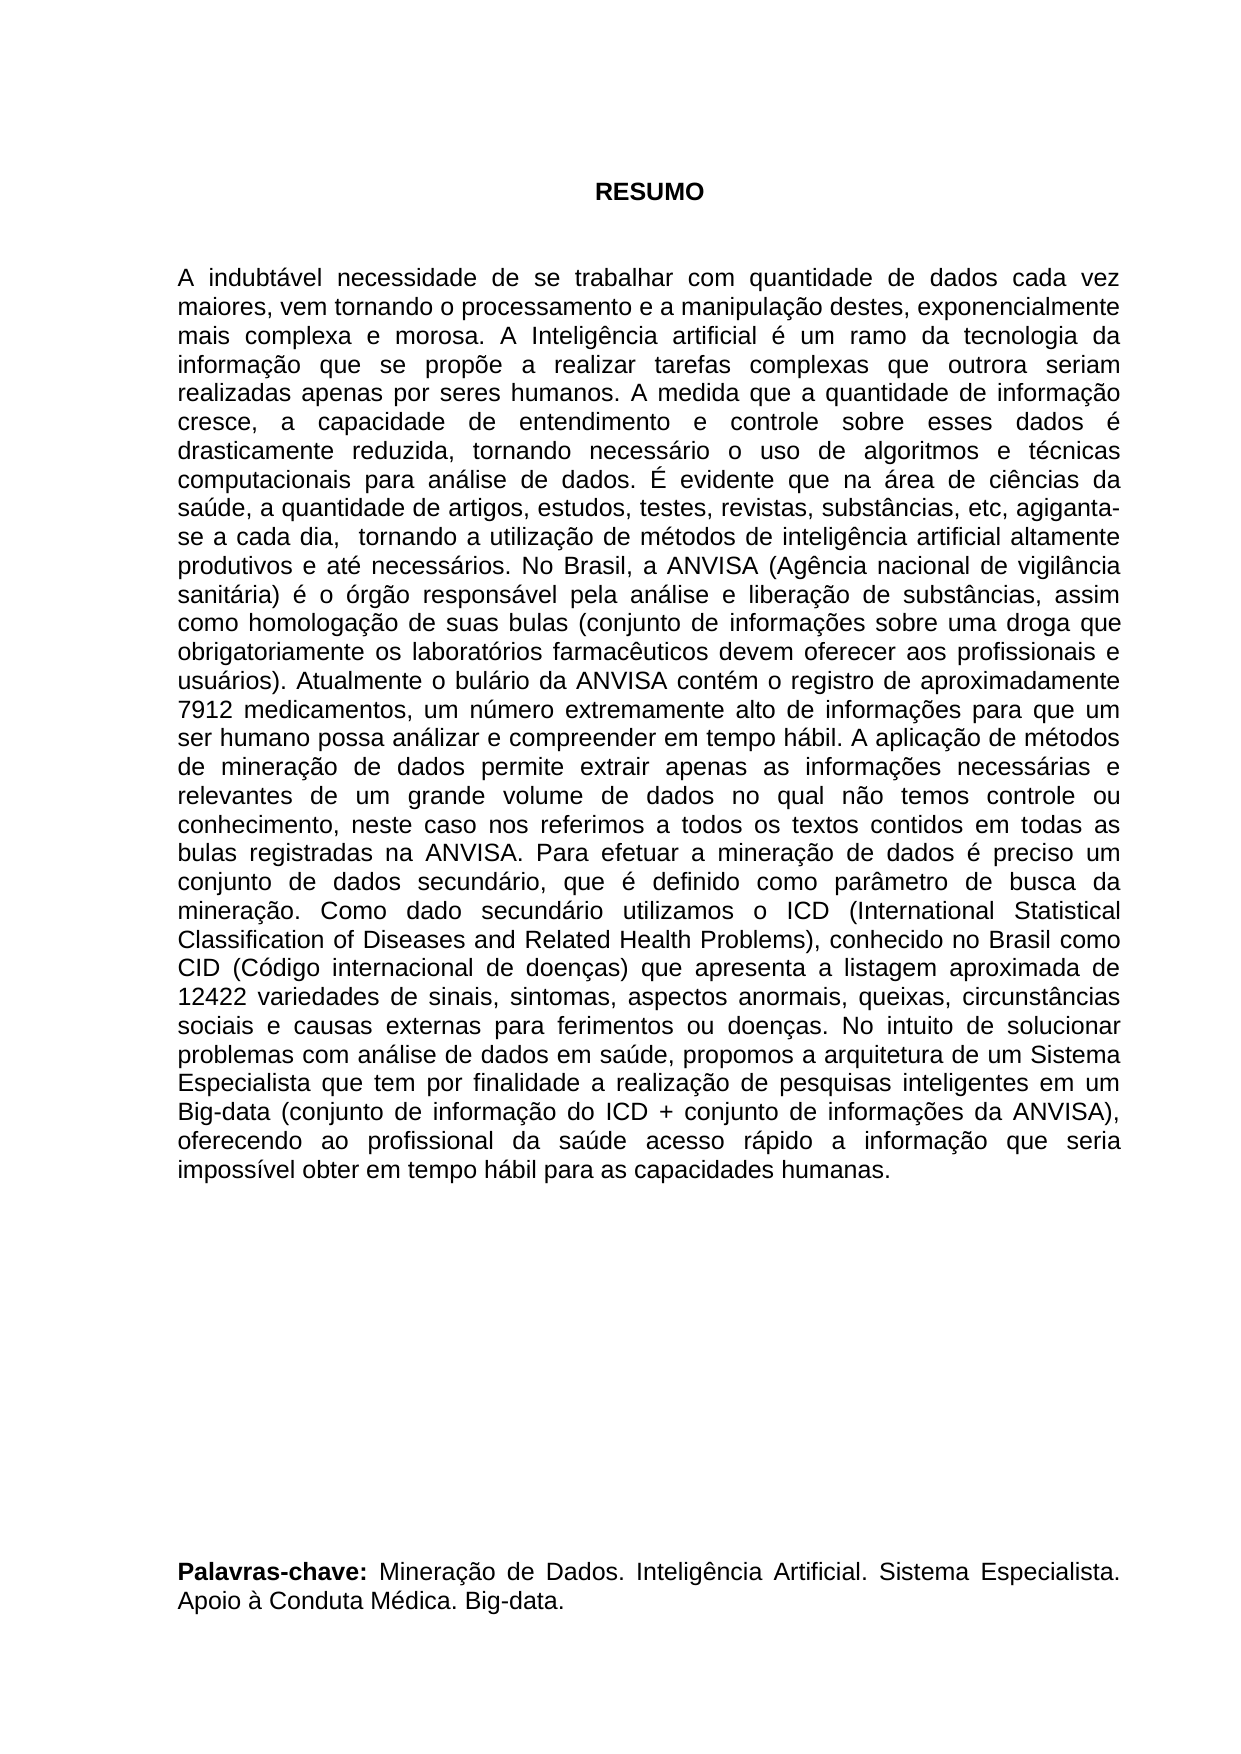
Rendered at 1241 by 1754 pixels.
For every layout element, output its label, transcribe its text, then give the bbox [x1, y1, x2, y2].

text RESUMO [177, 177, 1122, 206]
text A indubtável necessidade de se trabalhar com quantidade de dados cada vez maiores, vem tornando o processamento e a manipulação destes, exponencialmente mais complexa e morosa. A Inteligência artificial é um ramo da tecnologia da informação que se propõe a realizar tarefas complexas que outrora seriam realizadas apenas por seres humanos. A medida que a quantidade de informação cresce, a capacidade de entendimento e controle sobre esses dados é drasticamente reduzida, tornando necessário o uso de algoritmos e técnicas computacionais para análise de dados. É evidente que na área de ciências da saúde, a quantidade de artigos, estudos, testes, revistas, substâncias, etc, agiganta-se a cada dia, tornando a utilização de métodos de inteligência artificial altamente produtivos e até necessários. No Brasil, a ANVISA (Agência nacional de vigilância sanitária) é o órgão responsável pela análise e liberação de substâncias, assim como homologação de suas bulas (conjunto de informações sobre uma droga que obrigatoriamente os laboratórios farmacêuticos devem oferecer aos profissionais e usuários). Atualmente o bulário da ANVISA contém o registro de aproximadamente 7912 medicamentos, um número extremamente alto de informações para que um ser humano possa análizar e compreender em tempo hábil. A aplicação de métodos de mineração de dados permite extrair apenas as informações necessárias e relevantes de um grande volume de dados no qual não temos controle ou conhecimento, neste caso nos referimos a todos os textos contidos em todas as bulas registradas na ANVISA. Para efetuar a mineração de dados é preciso um conjunto de dados secundário, que é definido como parâmetro de busca da mineração. Como dado secundário utilizamos o ICD (International Statistical Classification of Diseases and Related Health Problems), conhecido no Brasil como CID (Código internacional de doenças) que apresenta a listagem aproximada de 12422 variedades de sinais, sintomas, aspectos anormais, queixas, circunstâncias sociais e causas externas para ferimentos ou doenças. No intuito de solucionar problemas com análise de dados em saúde, propomos a arquitetura de um Sistema Especialista que tem por finalidade a realização de pesquisas inteligentes em um Big-data (conjunto de informação do ICD + conjunto de informações da ANVISA), oferecendo ao profissional da saúde acesso rápido a informação que seria impossível obter em tempo hábil para as capacidades humanas. [177, 263, 1122, 1183]
text Palavras-chave: Mineração de Dados. Inteligência Artificial. Sistema Especialista. Apoio à Conduta Médica. Big-data. [177, 1557, 1122, 1615]
